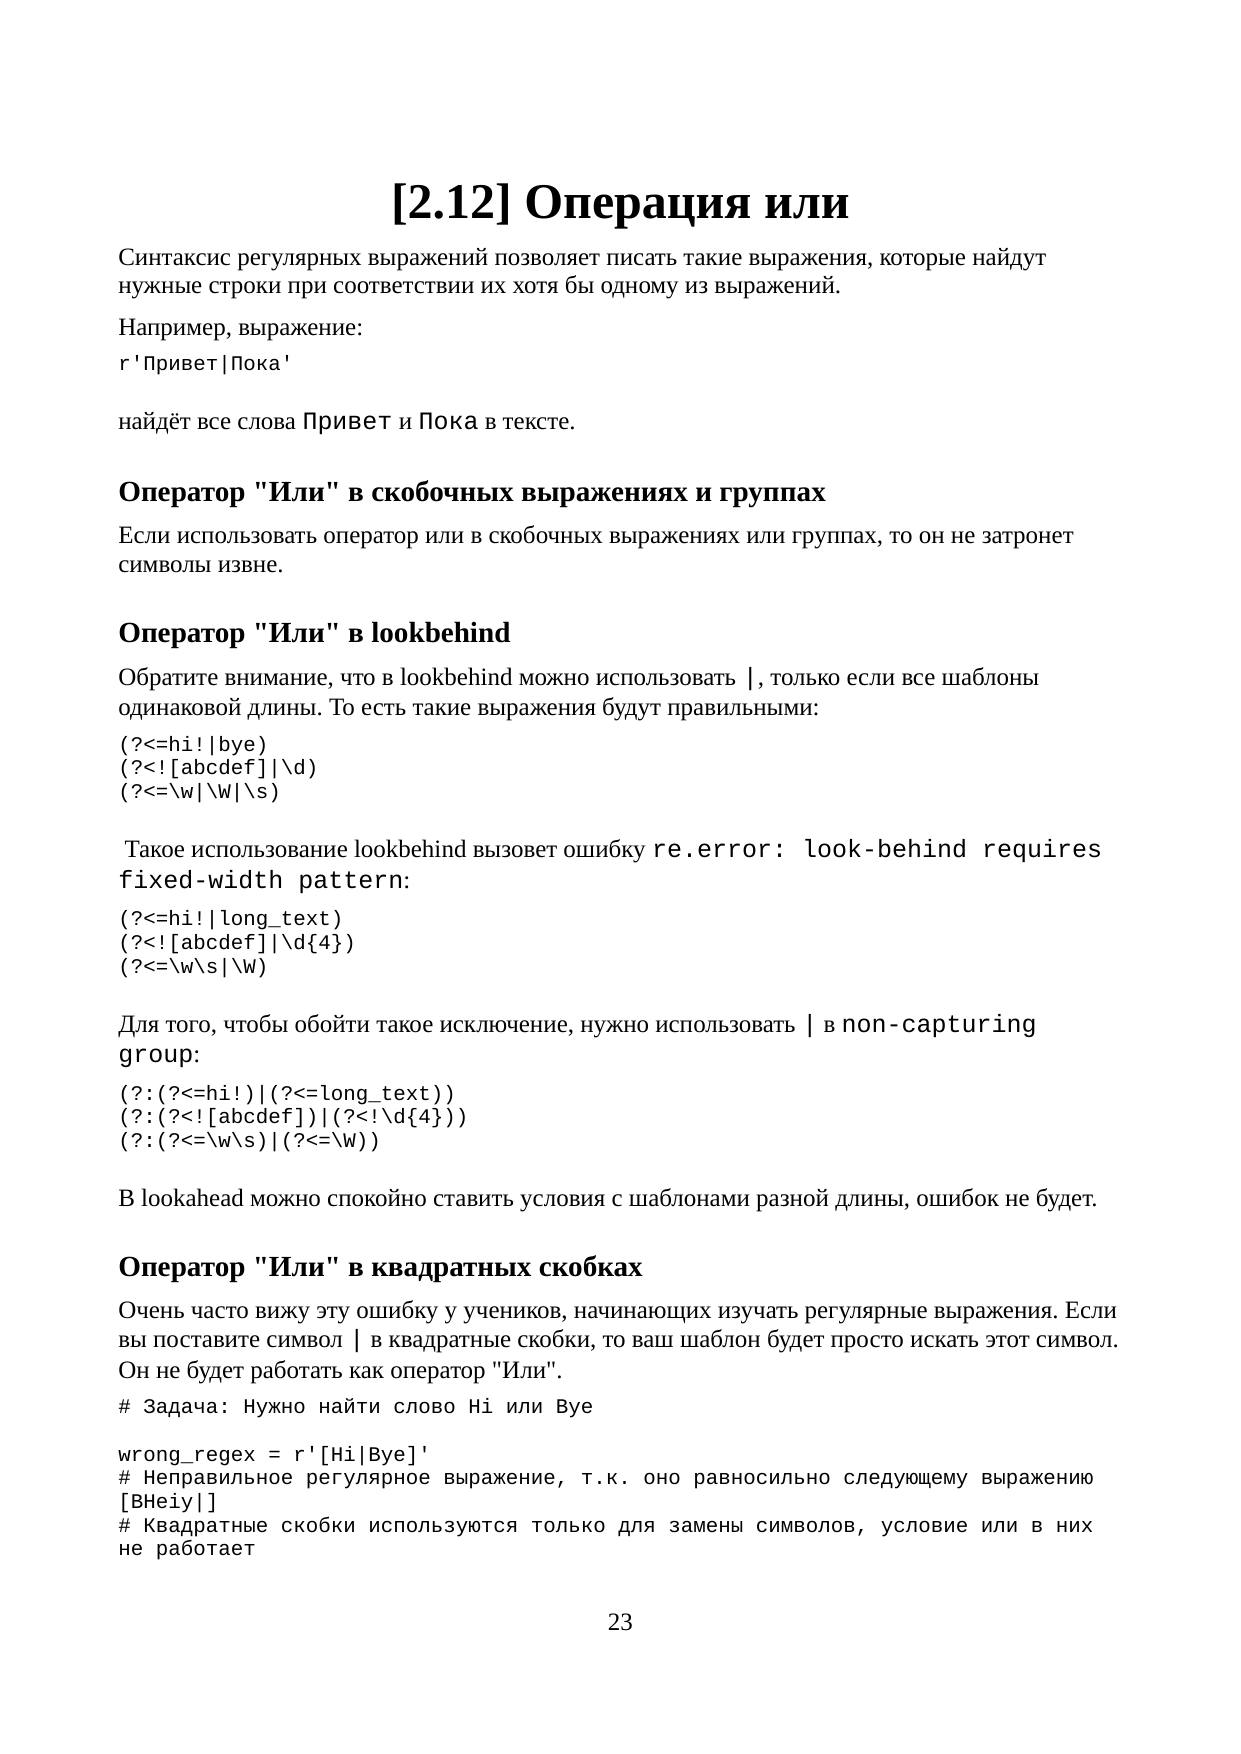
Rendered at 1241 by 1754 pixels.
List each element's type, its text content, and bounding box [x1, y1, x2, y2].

text Обратите внимание, что в lookbehind можно использовать |, только если все шаблоны одинаковой длины. То есть такие выражения будут правильными: [118, 662, 1122, 721]
text (?<=\w|\W|\s) [118, 781, 1122, 805]
text r'Привет|Пока' [118, 353, 1122, 377]
text Если использовать оператор или в скобочных выражениях или группах, то он не затронет символы извне. [118, 521, 1122, 578]
text # Задача: Нужно найти слово Hi или Bye [118, 1396, 1122, 1420]
text # Квадратные скобки используются только для замены символов, условие или в них не работает [118, 1515, 1122, 1562]
text Например, выражение: [118, 312, 1122, 341]
text (?:(?<![abcdef])|(?<!\d{4})) [118, 1107, 1122, 1130]
text Синтаксис регулярных выражений позволяет писать такие выражения, которые найдут нужные строки при соответствии их хотя бы одному из выражений. [118, 242, 1122, 299]
text (?<=hi!|bye) [118, 734, 1122, 757]
subtitle Оператор "Или" в скобочных выражениях и группах [118, 474, 1122, 508]
text (?:(?<=\w\s)|(?<=\W)) [118, 1130, 1122, 1154]
text найдёт все слова Привет и Пока в тексте. [118, 406, 1122, 437]
subtitle Оператор "Или" в lookbehind [118, 616, 1122, 649]
text Очень часто вижу эту ошибку у учеников, начинающих изучать регулярные выражения. Если вы поставите символ | в квадратные скобки, то ваш шаблон будет просто искать этот символ. Он не будет работать как оператор "Или". [118, 1296, 1122, 1384]
text (?<![abcdef]|\d{4}) [118, 932, 1122, 956]
text (?<=hi!|long_text) [118, 908, 1122, 932]
text Такое использование lookbehind вызовет ошибку re.error: look-behind requires fixed-width pattern: [118, 834, 1122, 896]
subtitle Оператор "Или" в квадратных скобках [118, 1249, 1122, 1283]
text # Неправильное регулярное выражение, т.к. оно равносильно следующему выражению [BHeiy|] [118, 1467, 1122, 1515]
text wrong_regex = r'[Hi|Bye]' [118, 1444, 1122, 1467]
text В lookahead можно спокойно ставить условия с шаблонами разной длины, ошибок не будет. [118, 1183, 1122, 1212]
text Для того, чтобы обойти такое исключение, нужно использовать | в non-capturing group: [118, 1009, 1122, 1070]
text (?<![abcdef]|\d) [118, 757, 1122, 781]
subtitle [2.12] Операция или [118, 172, 1122, 229]
text (?:(?<=hi!)|(?<=long_text)) [118, 1083, 1122, 1107]
text (?<=\w\s|\W) [118, 956, 1122, 979]
